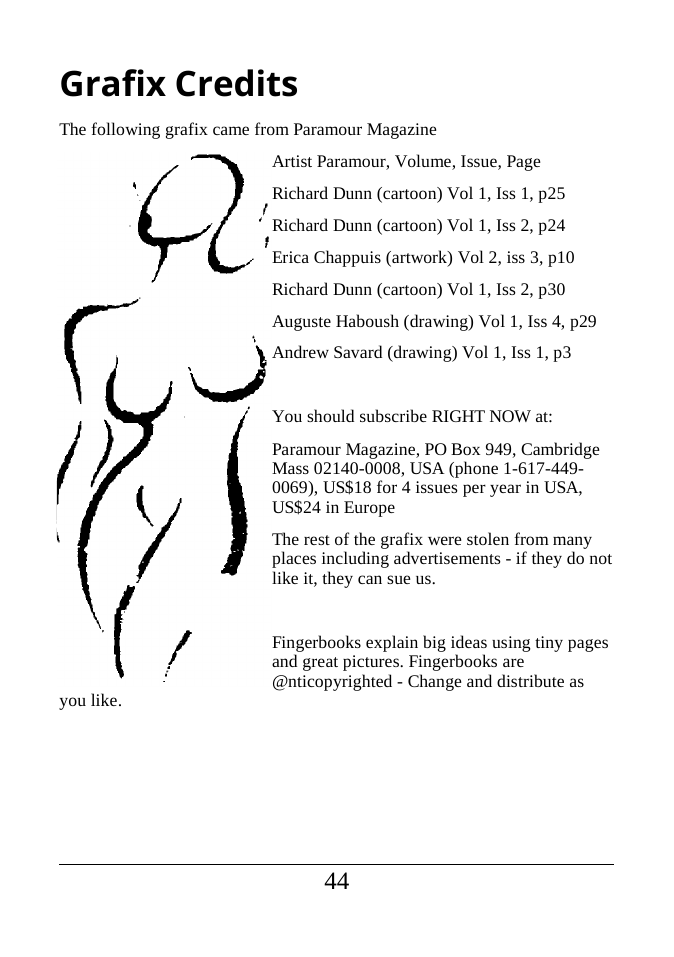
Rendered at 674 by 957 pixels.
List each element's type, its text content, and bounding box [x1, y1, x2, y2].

text Erica Chappuis (artwork) Vol 2, iss 3, p10 [272, 247, 614, 267]
subtitle Grafix Credits [59, 59, 614, 107]
text You should subscribe RIGHT NOW at: [272, 407, 614, 427]
picture [56, 152, 272, 687]
text Richard Dunn (cartoon) Vol 1, Iss 2, p30 [272, 279, 614, 299]
text Richard Dunn (cartoon) Vol 1, Iss 2, p24 [272, 216, 614, 235]
text Richard Dunn (cartoon) Vol 1, Iss 1, p25 [272, 183, 614, 203]
text Fingerbooks explain big ideas using tiny pages and great pictures. Fingerbooks are @nticopyrighted - Change and distribute as you like. [59, 633, 614, 711]
text Paramour Magazine, PO Box 949, Cambridge Mass 02140-0008, USA (phone 1-617-449-0069), US$18 for 4 issues per year in USA, US$24 in Europe [272, 439, 614, 517]
text Artist Paramour, Volume, Issue, Page [272, 152, 614, 171]
text Auguste Haboush (drawing) Vol 1, Iss 4, p29 [272, 311, 614, 331]
text The rest of the grafix were stolen from many places including advertisements - if they do not like it, they can sue us. [272, 530, 614, 588]
text Andrew Savard (drawing) Vol 1, Iss 1, p3 [272, 343, 614, 363]
text The following grafix came from Paramour Magazine [59, 119, 614, 139]
